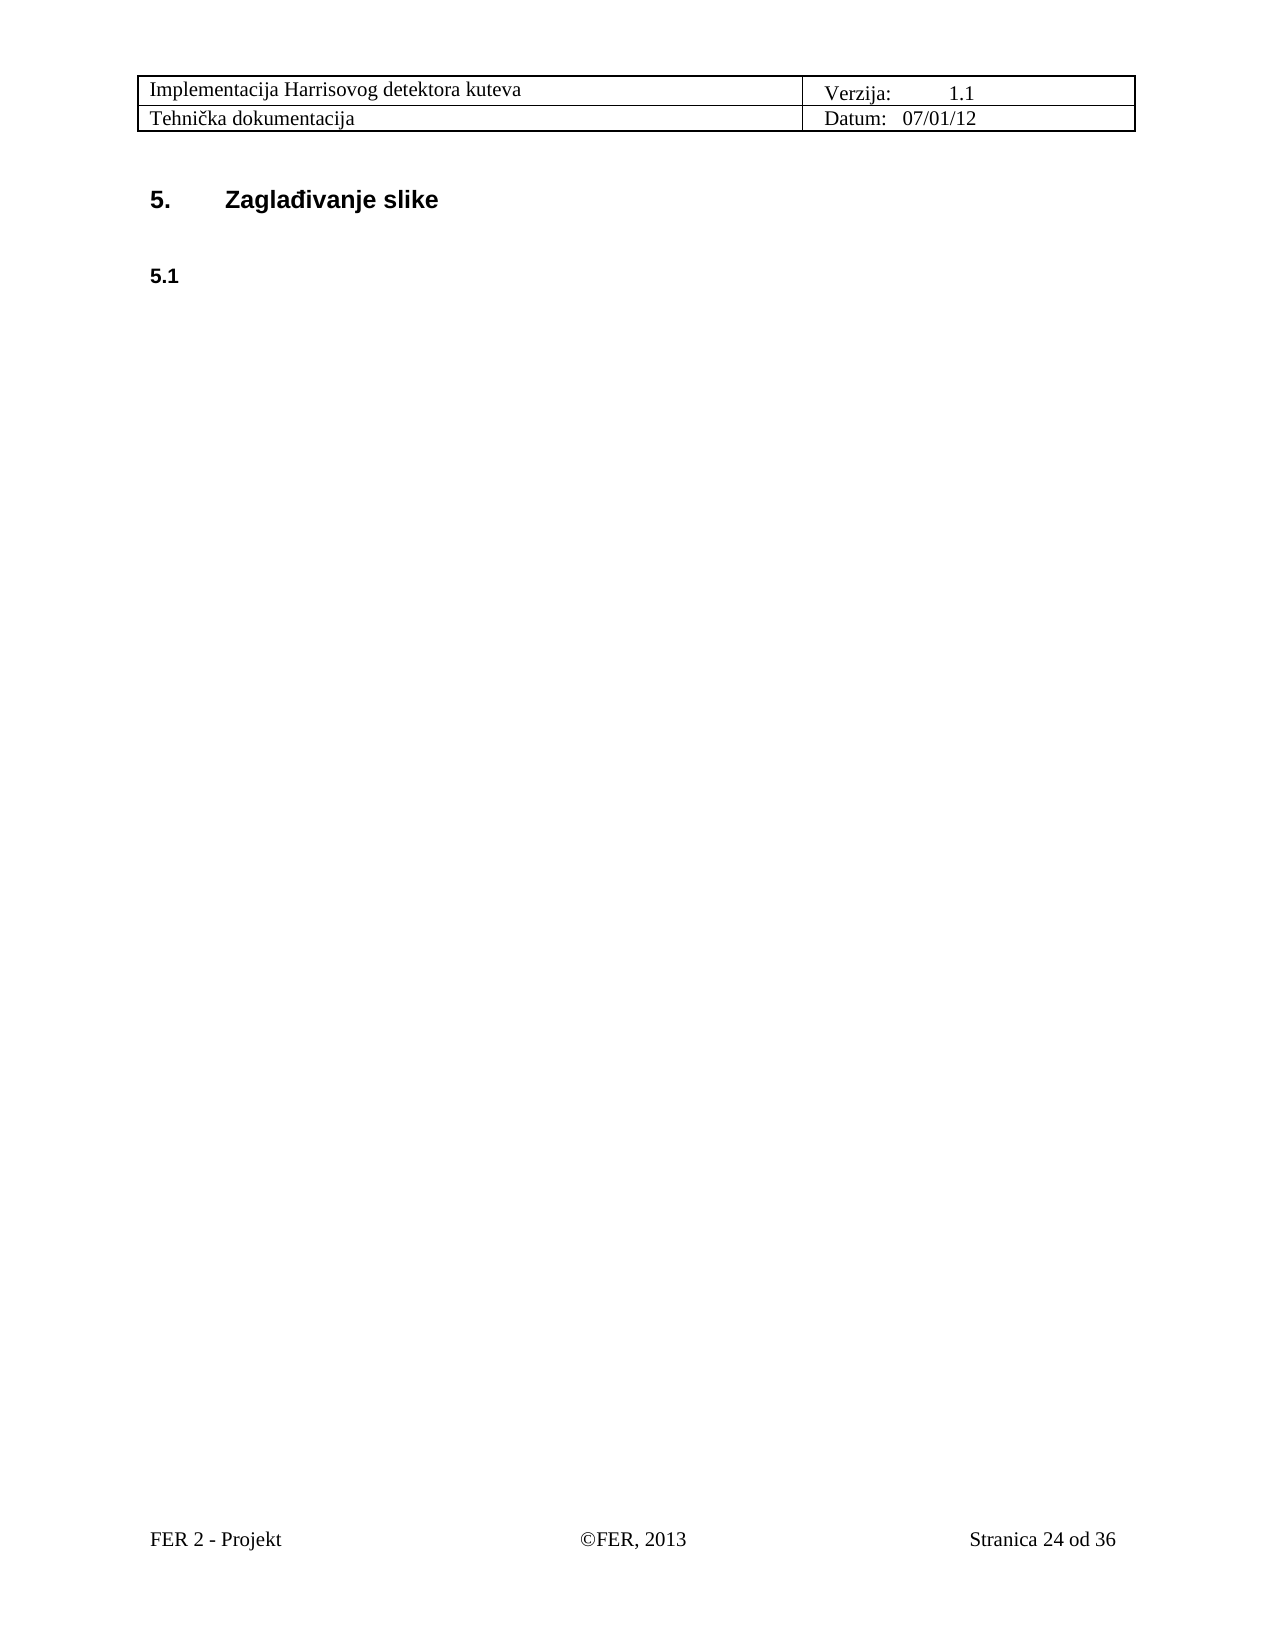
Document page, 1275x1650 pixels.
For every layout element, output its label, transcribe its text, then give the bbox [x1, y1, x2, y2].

subtitle Zaglađivanje slike [150, 185, 1125, 213]
